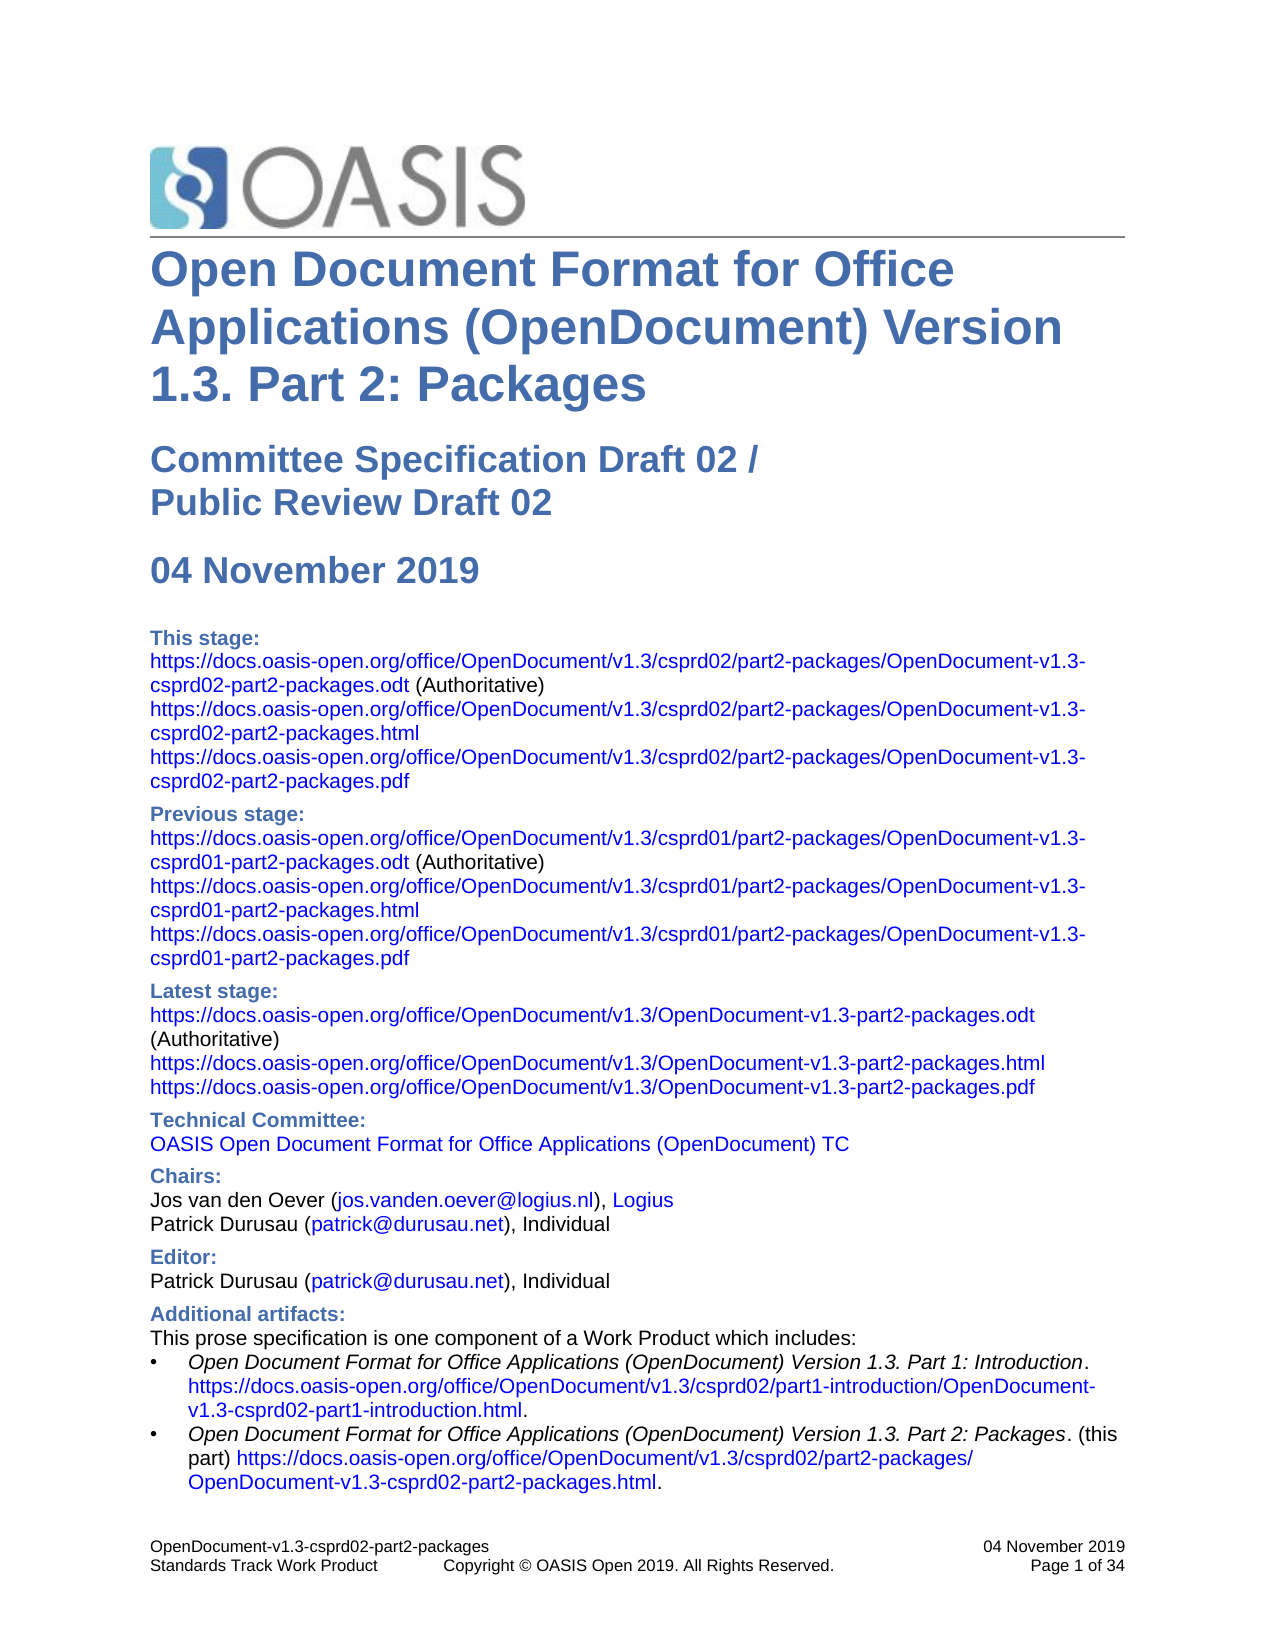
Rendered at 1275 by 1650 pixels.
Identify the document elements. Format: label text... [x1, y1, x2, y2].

list Open Document Format for Office Applications (OpenDocument) Version 1.3. Part 2: Packages. (this part) https://docs.oasis-open.org/office/OpenDocument/v1.3/csprd02/part2-packages/OpenDocument-v1.3-csprd02-part2-packages.html. [150, 1422, 1125, 1494]
title Jos van den Oever (jos.vanden.oever@logius.nl), Logius [150, 1188, 1125, 1212]
title https://docs.oasis-open.org/office/OpenDocument/v1.3/OpenDocument-v1.3-part2-packages.odt (Authoritative) [150, 1003, 1125, 1051]
title Editor: [150, 1245, 1125, 1269]
title This prose specification is one component of a Work Product which includes: [150, 1326, 1125, 1350]
title https://docs.oasis-open.org/office/OpenDocument/v1.3/OpenDocument-v1.3-part2-packages.pdf [150, 1074, 1125, 1098]
title https://docs.oasis-open.org/office/OpenDocument/v1.3/csprd01/part2-packages/OpenDocument-v1.3-csprd01-part2-packages.pdf [150, 922, 1125, 970]
title OASIS Open Document Format for Office Applications (OpenDocument) TC [150, 1131, 1125, 1155]
title Chairs: [150, 1164, 1125, 1188]
picture [150, 145, 525, 229]
title Additional artifacts: [150, 1302, 1125, 1326]
title https://docs.oasis-open.org/office/OpenDocument/v1.3/OpenDocument-v1.3-part2-packages.html [150, 1051, 1125, 1074]
title https://docs.oasis-open.org/office/OpenDocument/v1.3/csprd01/part2-packages/OpenDocument-v1.3-csprd01-part2-packages.odt (Authoritative) [150, 826, 1125, 874]
subtitle Committee Specification Draft 02 / Public Review Draft 02 [150, 434, 1125, 523]
title Patrick Durusau (patrick@durusau.net), Individual [150, 1212, 1125, 1236]
title This stage: [150, 625, 1125, 649]
title https://docs.oasis-open.org/office/OpenDocument/v1.3/csprd02/part2-packages/OpenDocument-v1.3-csprd02-part2-packages.odt (Authoritative) [150, 649, 1125, 697]
title Technical Committee: [150, 1107, 1125, 1131]
title Patrick Durusau (patrick@durusau.net), Individual [150, 1269, 1125, 1293]
list Open Document Format for Office Applications (OpenDocument) Version 1.3. Part 1: Introduction. https://docs.oasis-open.org/office/OpenDocument/v1.3/csprd02/part1-introduction/OpenDocument-v1.3-csprd02-part1-introduction.html. [150, 1350, 1125, 1422]
title Previous stage: [150, 802, 1125, 826]
subtitle 04 November 2019 [150, 545, 1125, 591]
title Open Document Format for Office Applications (OpenDocument) Version 1.3. Part 2: Packages [150, 238, 1125, 412]
title https://docs.oasis-open.org/office/OpenDocument/v1.3/csprd01/part2-packages/OpenDocument-v1.3-csprd01-part2-packages.html [150, 874, 1125, 922]
title https://docs.oasis-open.org/office/OpenDocument/v1.3/csprd02/part2-packages/OpenDocument-v1.3-csprd02-part2-packages.html [150, 697, 1125, 745]
title https://docs.oasis-open.org/office/OpenDocument/v1.3/csprd02/part2-packages/OpenDocument-v1.3-csprd02-part2-packages.pdf [150, 745, 1125, 793]
title Latest stage: [150, 979, 1125, 1003]
